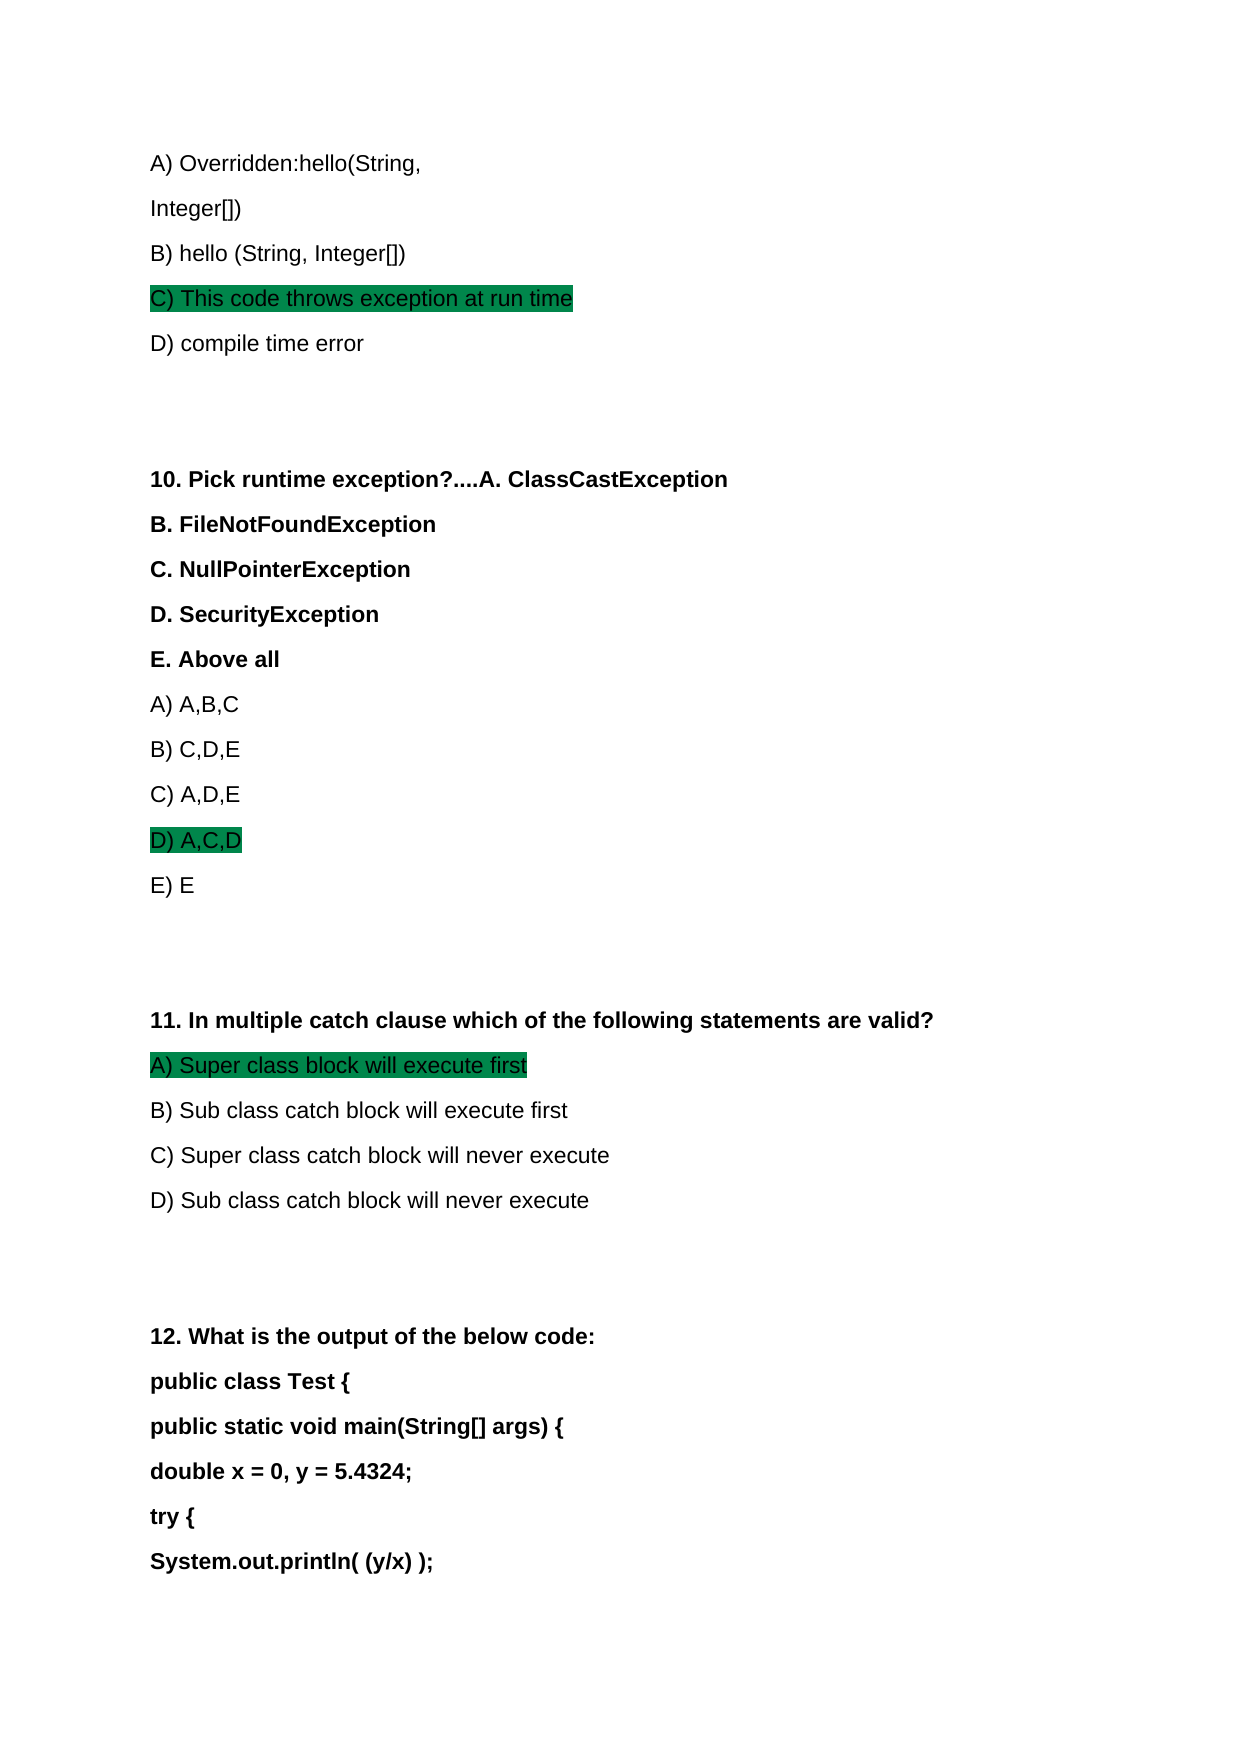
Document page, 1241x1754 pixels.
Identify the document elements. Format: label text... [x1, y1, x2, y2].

text C) Super class catch block will never execute [150, 1142, 1090, 1169]
text 10. Pick runtime exception?....A. ClassCastException [150, 466, 1090, 492]
text A) Overridden:hello(String, [150, 150, 1090, 176]
text C. NullPointerException [150, 556, 1090, 582]
text D) Sub class catch block will never execute [150, 1187, 1090, 1214]
text try { [150, 1503, 1090, 1529]
text Integer[]) [150, 195, 1090, 221]
text D) compile time error [150, 330, 1090, 357]
text D. SecurityException [150, 601, 1090, 627]
text B) hello (String, Integer[]) [150, 240, 1090, 267]
text D) A,C,D [150, 827, 1090, 853]
text C) A,D,E [150, 781, 1090, 808]
text A) A,B,C [150, 691, 1090, 718]
text System.out.println( (y/x) ); [150, 1548, 1090, 1574]
text 11. In multiple catch clause which of the following statements are valid? [150, 1007, 1090, 1033]
text B) C,D,E [150, 736, 1090, 763]
text public class Test { [150, 1368, 1090, 1394]
text C) This code throws exception at run time [150, 285, 1090, 312]
text E. Above all [150, 646, 1090, 672]
text public static void main(String[] args) { [150, 1413, 1090, 1439]
text A) Super class block will execute first [150, 1052, 1090, 1078]
text B. FileNotFoundException [150, 511, 1090, 537]
text E) E [150, 872, 1090, 898]
text B) Sub class catch block will execute first [150, 1097, 1090, 1123]
text double x = 0, y = 5.4324; [150, 1458, 1090, 1484]
text 12. What is the output of the below code: [150, 1323, 1090, 1349]
